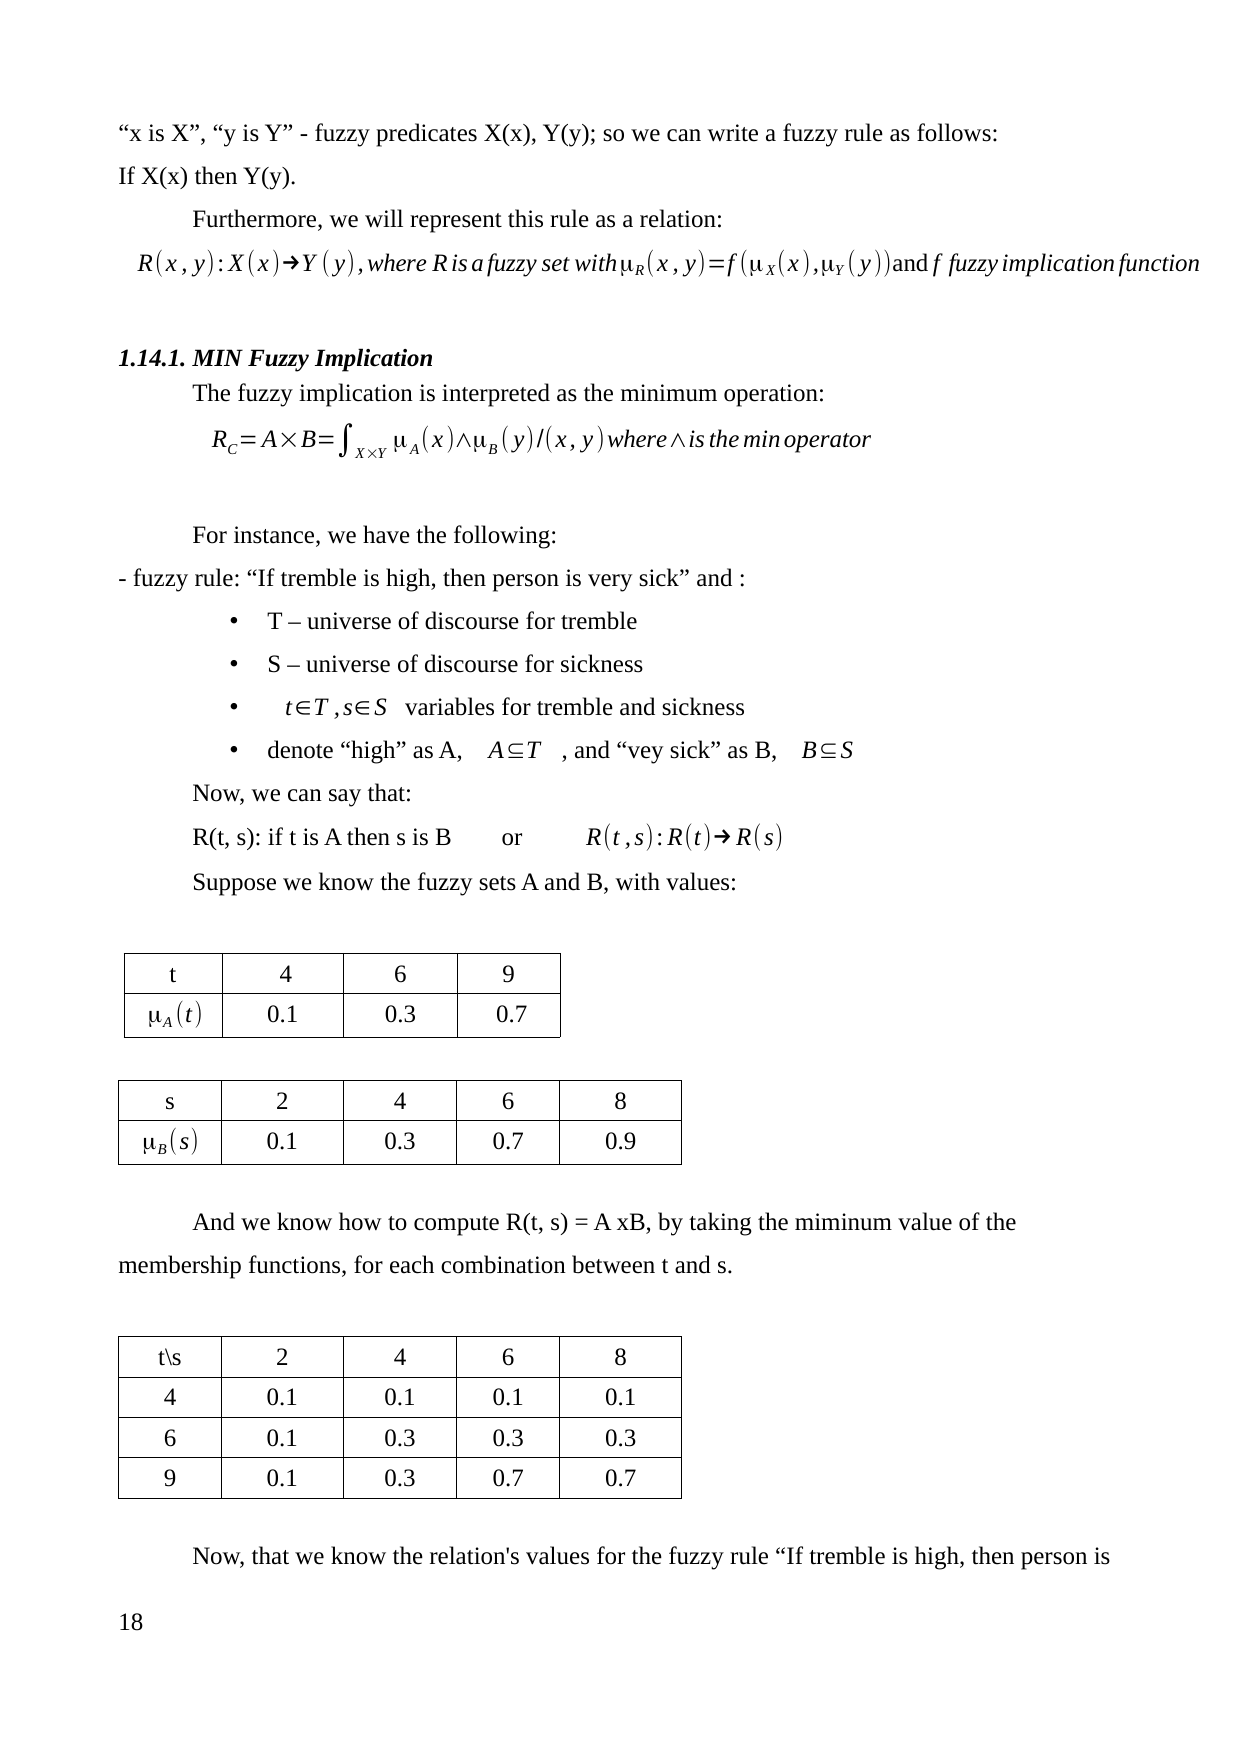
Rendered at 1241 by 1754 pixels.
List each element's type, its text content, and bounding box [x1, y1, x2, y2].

table_cell 0.1 [223, 994, 343, 1037]
table_cell 0.1 [222, 1418, 343, 1457]
table_cell 0.1 [560, 1378, 681, 1417]
subtitle 1.14.1. MIN Fuzzy Implication [118, 343, 1122, 372]
text “x is X”, “y is Y” - fuzzy predicates X(x), Y(y); so we can write a fuzzy rule as follows: [118, 118, 1122, 147]
table_header 4 [344, 1337, 456, 1377]
list denote “high” as A, , and “vey sick” as B, [229, 735, 1122, 764]
text If X(x) then Y(y). [118, 161, 1122, 190]
text Suppose we know the fuzzy sets A and B, with values: [118, 867, 1122, 895]
table_cell 0.1 [222, 1121, 343, 1164]
table_header 4 [344, 1081, 456, 1120]
table_cell 0.3 [344, 1418, 456, 1457]
table_cell 0.7 [560, 1458, 681, 1498]
table_cell 0.1 [344, 1378, 456, 1417]
table_cell 0.3 [344, 1458, 456, 1498]
table_header 2 [222, 1337, 343, 1377]
table_cell 4 [119, 1378, 221, 1417]
table_cell 0.1 [222, 1378, 343, 1417]
list S – universe of discourse for sickness [229, 649, 1122, 678]
table_cell 0.7 [457, 1458, 559, 1498]
text The fuzzy implication is interpreted as the minimum operation: [118, 378, 1122, 407]
table_header t\s [119, 1337, 221, 1377]
table_cell [125, 994, 222, 1037]
text For instance, we have the following: [118, 520, 1122, 548]
table_cell 0.3 [344, 994, 457, 1037]
text Now, that we know the relation's values for the fuzzy rule “If tremble is high, then person is [118, 1541, 1122, 1569]
table_header 8 [560, 1337, 681, 1377]
table_header 6 [457, 1337, 559, 1377]
table_cell 0.3 [344, 1121, 456, 1164]
table_cell 0.7 [458, 994, 560, 1037]
table_header t [125, 954, 222, 993]
table_cell 9 [119, 1458, 221, 1498]
text - fuzzy rule: “If tremble is high, then person is very sick” and : [118, 563, 1122, 592]
table_cell 6 [119, 1418, 221, 1457]
table_cell 0.3 [560, 1418, 681, 1457]
table_cell 0.1 [457, 1378, 559, 1417]
table_cell 0.3 [457, 1418, 559, 1457]
table_header 6 [344, 954, 457, 993]
table_header s [119, 1081, 221, 1120]
table_cell 0.7 [457, 1121, 559, 1164]
list T – universe of discourse for tremble [229, 606, 1122, 635]
text R(t, s): if t is A then s is B or [118, 822, 1122, 852]
table_header 6 [457, 1081, 559, 1120]
table_header 2 [222, 1081, 343, 1120]
table_cell 0.9 [560, 1121, 681, 1164]
table_header 4 [223, 954, 343, 993]
list variables for tremble and sickness [229, 692, 1122, 721]
text Furthermore, we will represent this rule as a relation: [118, 204, 1122, 233]
text And we know how to compute R(t, s) = A xB, by taking the miminum value of the membership functions, for each combination between t and s. [118, 1207, 1122, 1279]
table_cell [119, 1121, 221, 1164]
table_header 9 [458, 954, 560, 993]
text Now, we can say that: [118, 778, 1122, 807]
table_header 8 [560, 1081, 681, 1120]
table_cell 0.1 [222, 1458, 343, 1498]
